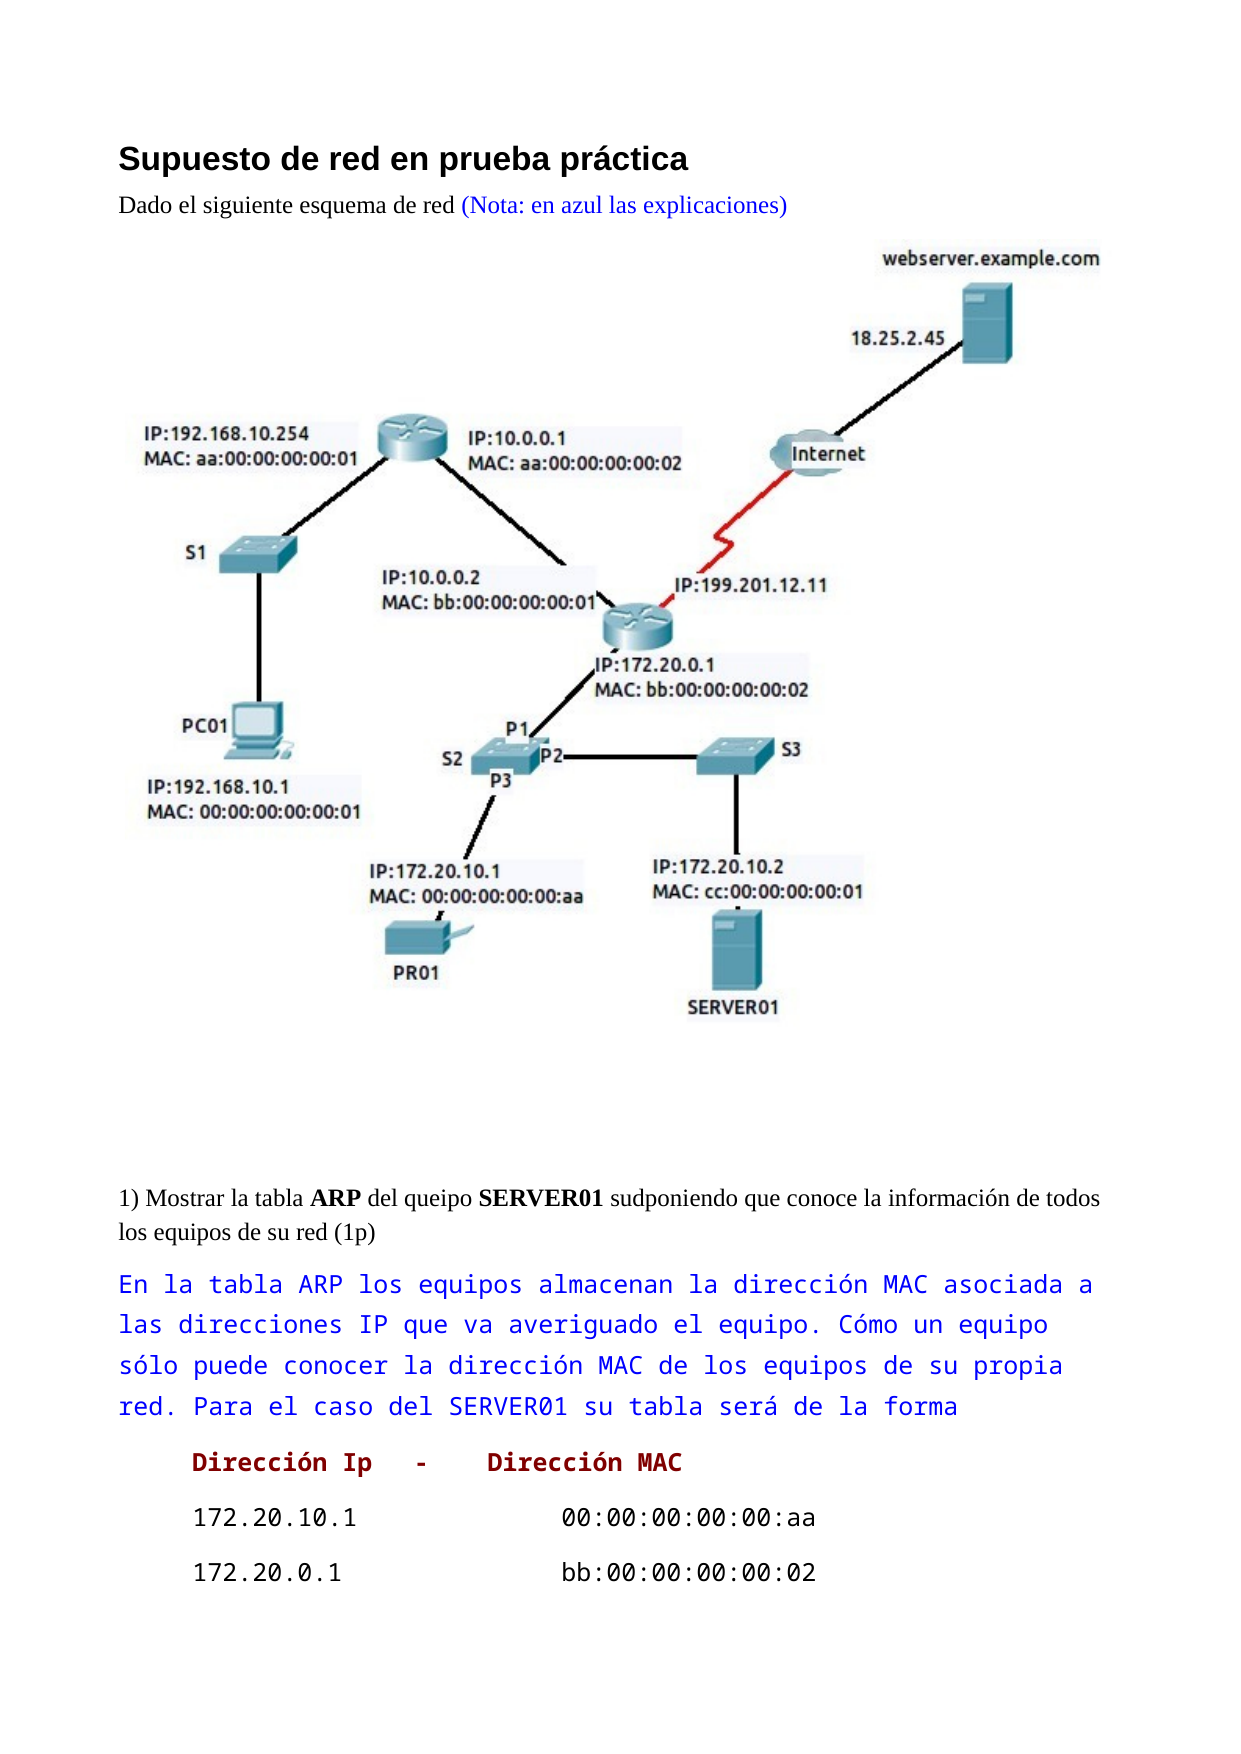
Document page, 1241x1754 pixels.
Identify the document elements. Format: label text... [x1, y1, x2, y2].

text 172.20.10.1 00:00:00:00:00:aa [192, 1499, 1122, 1534]
text Dado el siguiente esquema de red (Nota: en azul las explicaciones) [118, 190, 1122, 219]
text 172.20.0.1 bb:00:00:00:00:02 [192, 1555, 1122, 1589]
text 1) Mostrar la tabla ARP del queipo SERVER01 sudponiendo que conoce la información de todos los equipos de su red (1p) [118, 1183, 1122, 1246]
picture [124, 239, 1116, 1030]
text Dirección Ip - Dirección MAC [192, 1444, 1122, 1478]
subtitle Supuesto de red en prueba práctica [118, 139, 1122, 178]
text En la tabla ARP los equipos almacenan la dirección MAC asociada a las direcciones IP que va averiguado el equipo. Cómo un equipo sólo puede conocer la dirección MAC de los equipos de su propia red. Para el caso del SERVER01 su tabla será de la forma [118, 1266, 1122, 1423]
